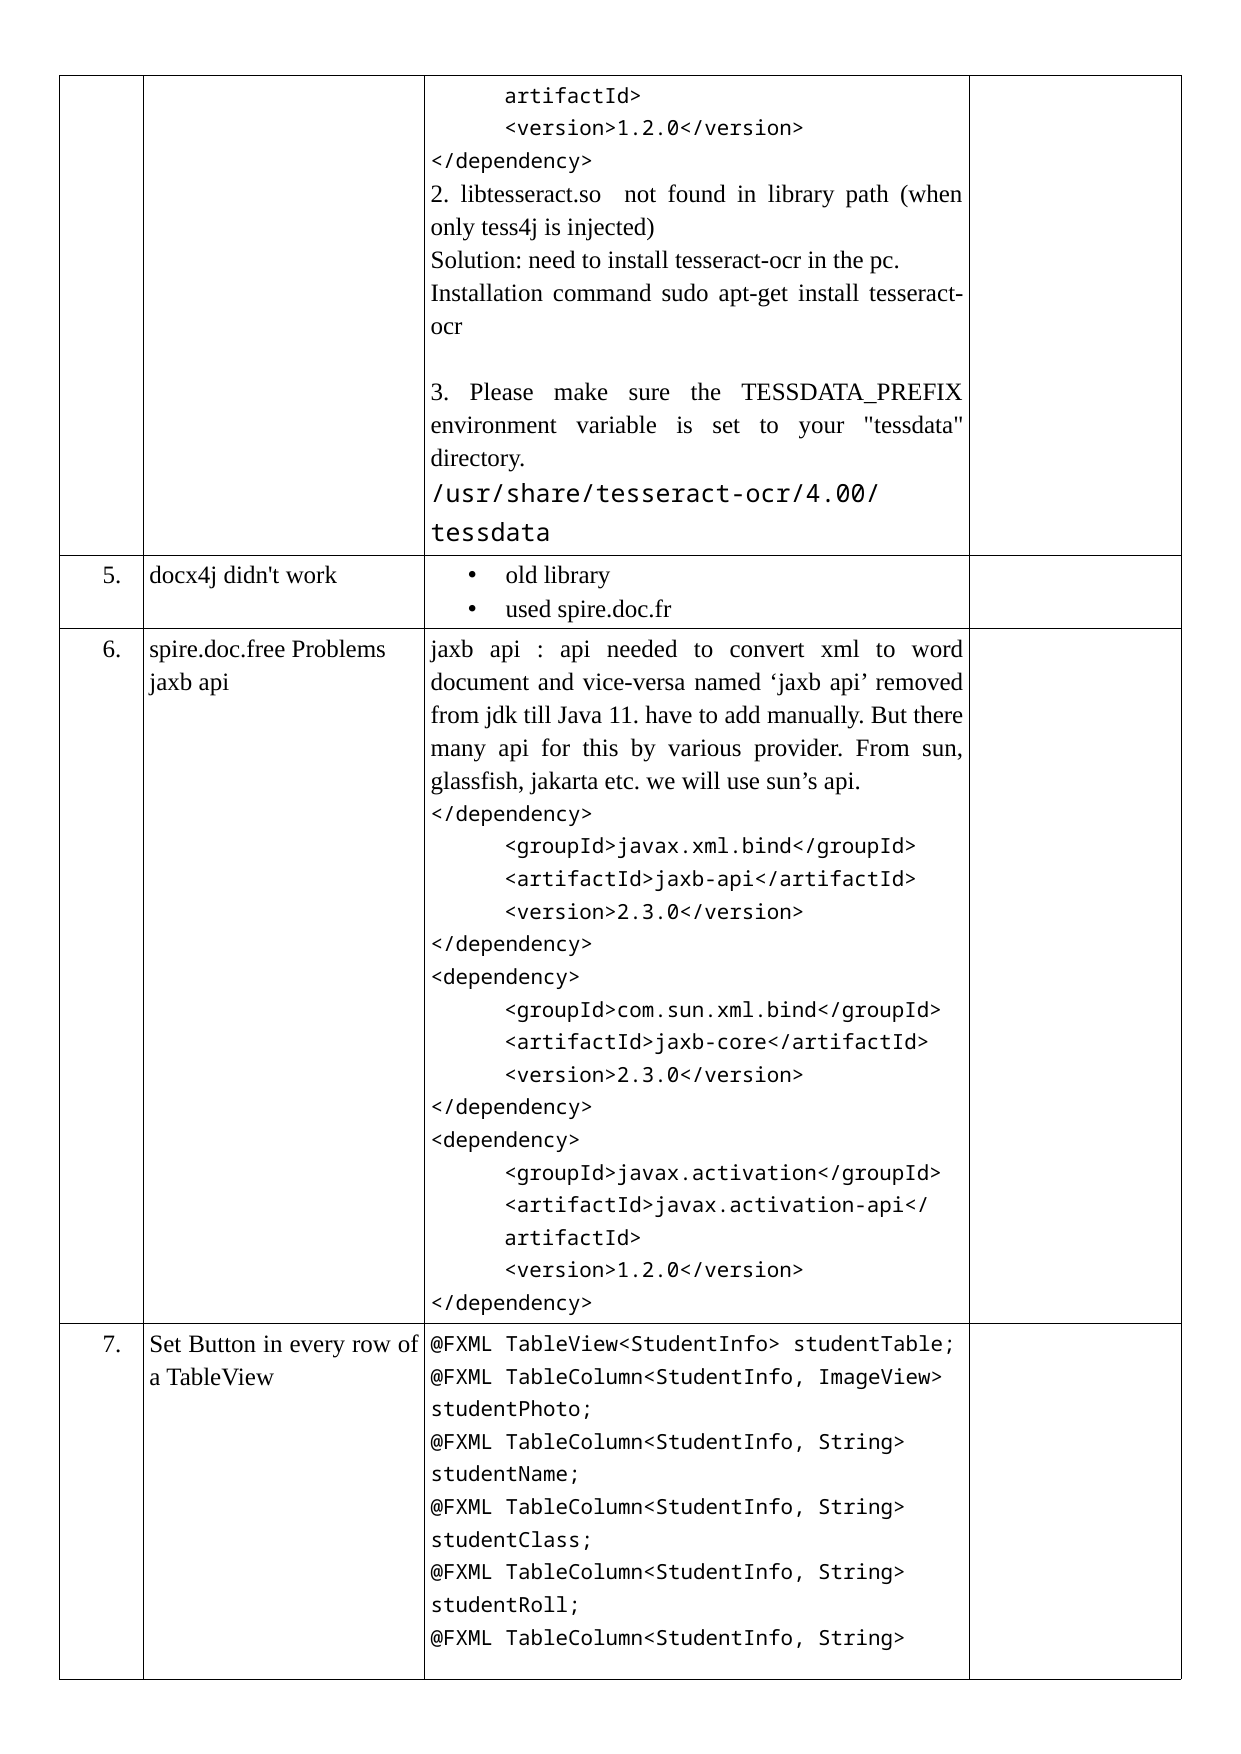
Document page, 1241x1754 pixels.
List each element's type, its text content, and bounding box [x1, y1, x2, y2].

table_cell [60, 1324, 143, 1678]
table_cell [970, 1324, 1181, 1678]
table_cell spire.doc.free Problems jaxb api [144, 629, 424, 1323]
table_cell [60, 556, 143, 628]
table_cell Set Button in every row of a TableView [144, 1324, 424, 1678]
table_cell [60, 76, 143, 555]
table_cell @FXML TableView<StudentInfo> studentTable; @FXML TableColumn<StudentInfo, ImageView> studentPhoto; @FXML TableColumn<StudentInfo, String> studentName; @FXML TableColumn<StudentInfo, String> studentClass; @FXML TableColumn<StudentInfo, String> studentRoll; @FXML TableColumn<StudentInfo, String> [425, 1324, 969, 1678]
table_cell artifactId> <version>1.2.0</version> </dependency> 2. libtesseract.so not found in library path (when only tess4j is injected) Solution: need to install tesseract-ocr in the pc. Installation command sudo apt-get install tesseract-ocr 3. Please make sure the TESSDATA_PREFIX environment variable is set to your "tessdata" directory. /usr/share/tesseract-ocr/4.00/tessdata [425, 76, 969, 555]
table_cell [60, 629, 143, 1323]
table_cell old library used spire.doc.fr [425, 556, 969, 628]
table_cell [970, 629, 1181, 1323]
table_cell [970, 556, 1181, 628]
table_cell [144, 76, 424, 555]
table_cell [970, 76, 1181, 555]
table_cell jaxb api : api needed to convert xml to word document and vice-versa named ‘jaxb api’ removed from jdk till Java 11. have to add manually. But there many api for this by various provider. From sun, glassfish, jakarta etc. we will use sun’s api. </dependency> <groupId>javax.xml.bind</groupId> <artifactId>jaxb-api</artifactId> <version>2.3.0</version> </dependency> <dependency> <groupId>com.sun.xml.bind</groupId> <artifactId>jaxb-core</artifactId> <version>2.3.0</version> </dependency> <dependency> <groupId>javax.activation</groupId> <artifactId>javax.activation-api</artifactId> <version>1.2.0</version> </dependency> [425, 629, 969, 1323]
table_cell docx4j didn't work [144, 556, 424, 628]
